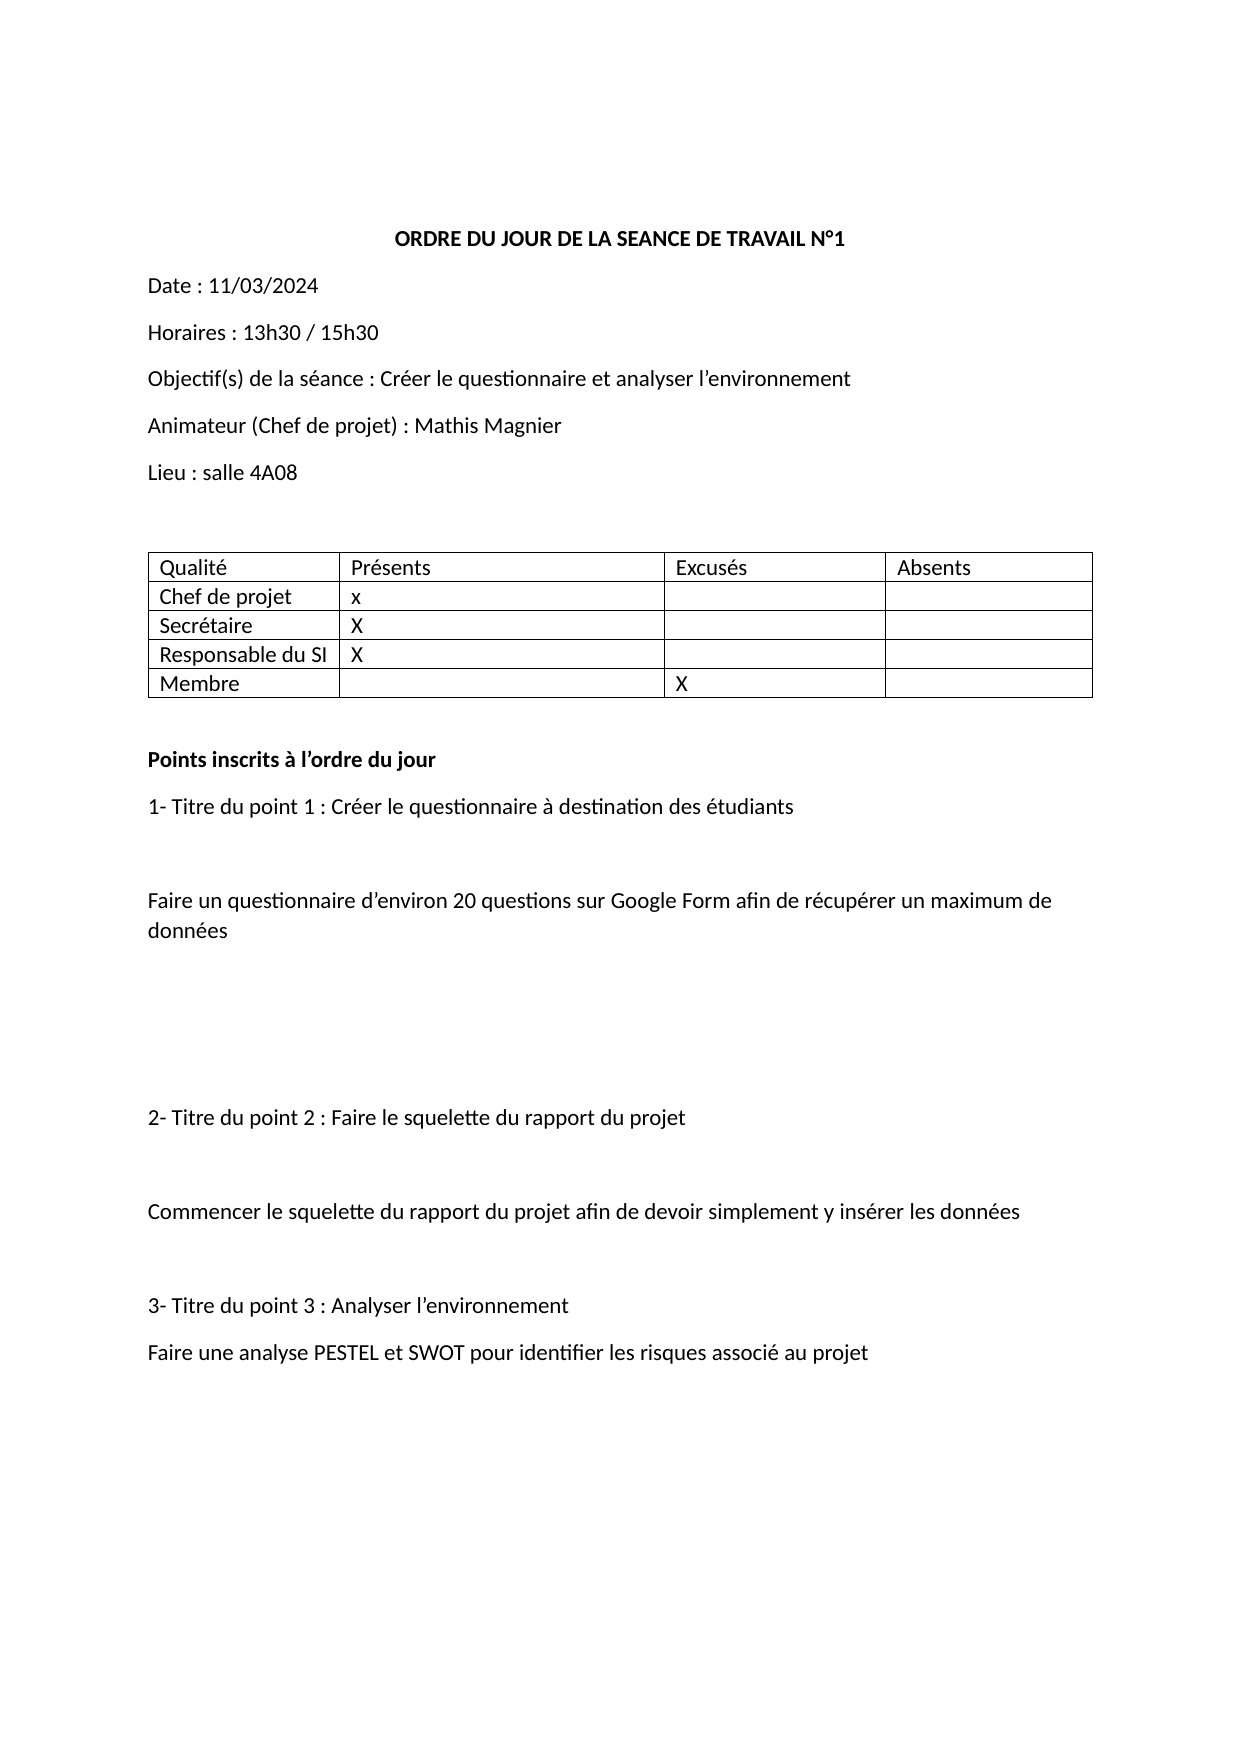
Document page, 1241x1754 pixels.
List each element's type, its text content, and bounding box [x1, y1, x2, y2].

table_cell [340, 669, 664, 697]
text Faire un questionnaire d’environ 20 questions sur Google Form afin de récupérer un maximum de données [148, 886, 1093, 944]
table_header Présents [340, 553, 664, 581]
text 1- Titre du point 1 : Créer le questionnaire à destination des étudiants [148, 792, 1093, 820]
table_cell [665, 640, 885, 668]
table_header Qualité [149, 553, 339, 581]
table_cell [886, 669, 1092, 697]
text Date : 11/03/2024 [148, 271, 1093, 299]
table_cell [665, 582, 885, 610]
table_cell Membre [149, 669, 339, 697]
table_cell [886, 611, 1092, 639]
table_cell X [340, 640, 664, 668]
table_cell Chef de projet [149, 582, 339, 610]
text Commencer le squelette du rapport du projet afin de devoir simplement y insérer les données [148, 1197, 1093, 1225]
table_cell Responsable du SI [149, 640, 339, 668]
text Lieu : salle 4A08 [148, 458, 1093, 486]
table_cell [886, 640, 1092, 668]
text ORDRE DU JOUR DE LA SEANCE DE TRAVAIL N°1 [148, 224, 1093, 252]
text 3- Titre du point 3 : Analyser l’environnement [148, 1291, 1093, 1319]
text Objectif(s) de la séance : Créer le questionnaire et analyser l’environnement [148, 364, 1093, 392]
table_header Excusés [665, 553, 885, 581]
table_cell [665, 611, 885, 639]
table_cell x [340, 582, 664, 610]
table_cell X [340, 611, 664, 639]
table_header Absents [886, 553, 1092, 581]
text Horaires : 13h30 / 15h30 [148, 318, 1093, 346]
table_cell X [665, 669, 885, 697]
text Points inscrits à l’ordre du jour [148, 745, 1093, 773]
table_cell [886, 582, 1092, 610]
table_cell Secrétaire [149, 611, 339, 639]
text Animateur (Chef de projet) : Mathis Magnier [148, 411, 1093, 439]
text 2- Titre du point 2 : Faire le squelette du rapport du projet [148, 1103, 1093, 1132]
text Faire une analyse PESTEL et SWOT pour identifier les risques associé au projet [148, 1338, 1093, 1366]
